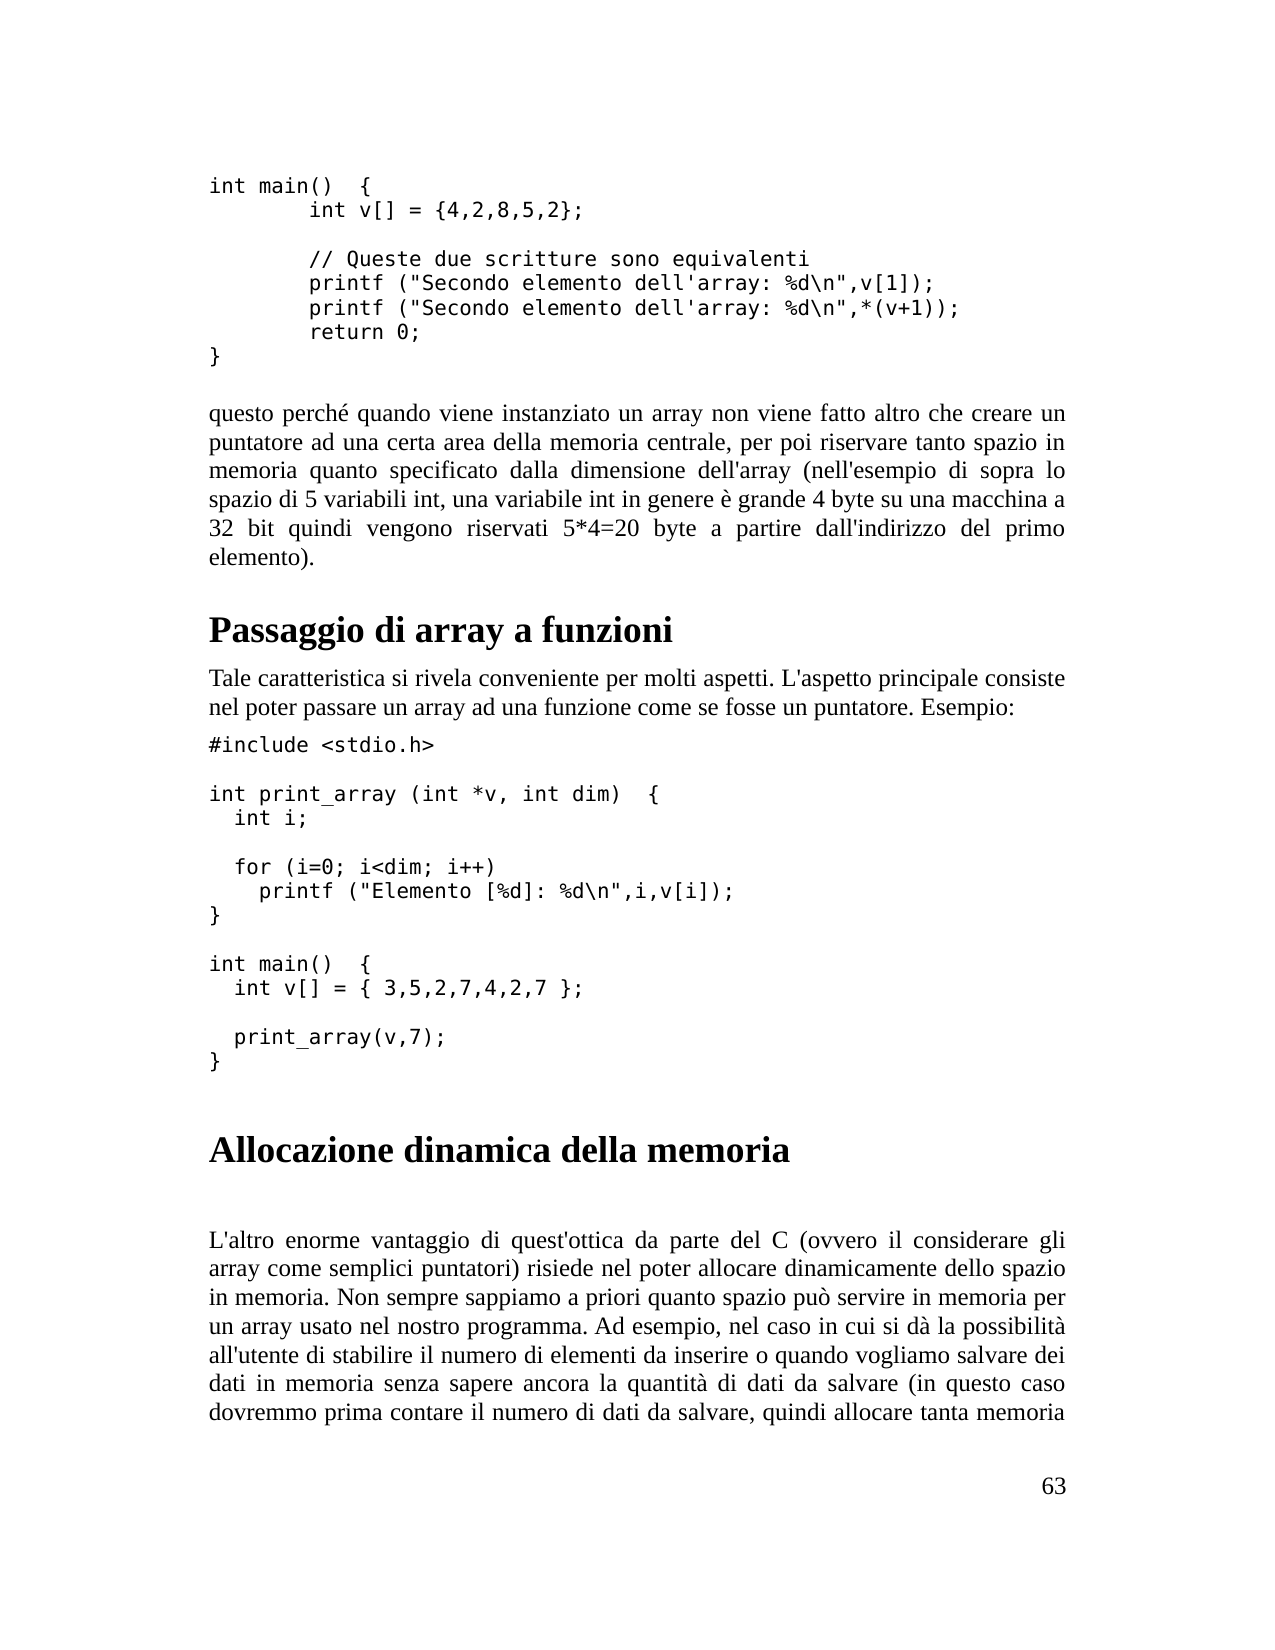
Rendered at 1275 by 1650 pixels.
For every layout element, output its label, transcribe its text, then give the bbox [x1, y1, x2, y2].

text int i; [208, 806, 1066, 831]
text for (i=0; i<dim; i++) [208, 855, 1066, 879]
text int print_array (int *v, int dim) { [208, 782, 1066, 806]
text printf ("Secondo elemento dell'array: %d\n",v[1]); [208, 271, 1066, 296]
text Tale caratteristica si rivela conveniente per molti aspetti. L'aspetto principale consiste nel poter passare un array ad una funzione come se fosse un puntatore. Esempio: [208, 663, 1066, 721]
text } [208, 903, 1066, 928]
text int main() { [208, 952, 1066, 976]
text } [208, 1049, 1066, 1073]
text L'altro enorme vantaggio di quest'ottica da parte del C (ovvero il considerare gli array come semplici puntatori) risiede nel poter allocare dinamicamente dello spazio in memoria. Non sempre sappiamo a priori quanto spazio può servire in memoria per un array usato nel nostro programma. Ad esempio, nel caso in cui si dà la possibilità all'utente di stabilire il numero di elementi da inserire o quando vogliamo salvare dei dati in memoria senza sapere ancora la quantità di dati da salvare (in questo caso dovremmo prima contare il numero di dati da salvare, quindi allocare tanta memoria [208, 1225, 1066, 1426]
text int main() { [208, 174, 1066, 198]
text #include <stdio.h> [208, 733, 1066, 758]
text printf ("Elemento [%d]: %d\n",i,v[i]); [208, 879, 1066, 903]
text printf ("Secondo elemento dell'array: %d\n",*(v+1)); [208, 296, 1066, 320]
text int v[] = {4,2,8,5,2}; [208, 198, 1066, 223]
subtitle Passaggio di array a funzioni [208, 608, 1066, 651]
text print_array(v,7); [208, 1025, 1066, 1049]
text } [208, 344, 1066, 368]
text int v[] = { 3,5,2,7,4,2,7 }; [208, 976, 1066, 1001]
text questo perché quando viene instanziato un array non viene fatto altro che creare un puntatore ad una certa area della memoria centrale, per poi riservare tanto spazio in memoria quanto specificato dalla dimensione dell'array (nell'esempio di sopra lo spazio di 5 variabili int, una variabile int in genere è grande 4 byte su una macchina a 32 bit quindi vengono riservati 5*4=20 byte a partire dall'indirizzo del primo elemento). [208, 398, 1066, 570]
text // Queste due scritture sono equivalenti [208, 247, 1066, 271]
text return 0; [208, 320, 1066, 344]
subtitle Allocazione dinamica della memoria [208, 1128, 1066, 1171]
